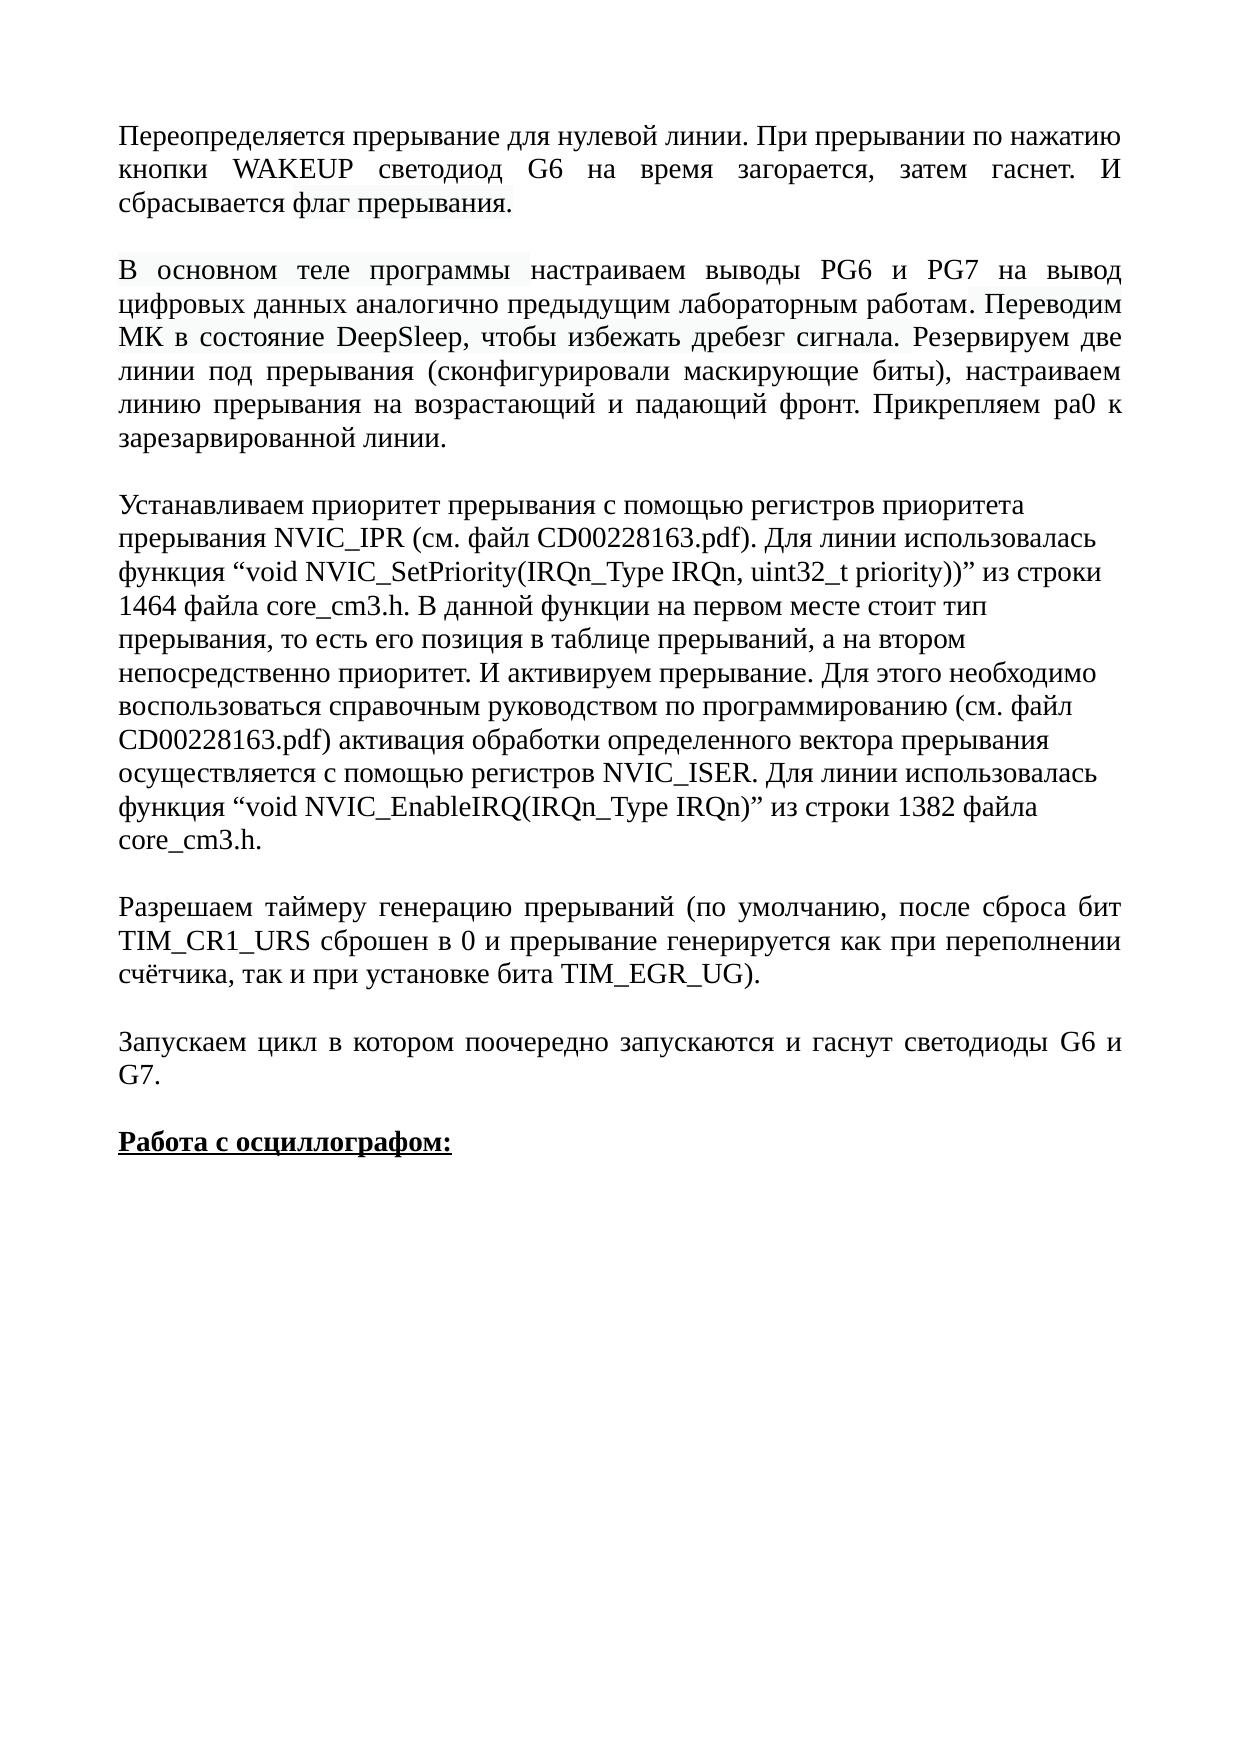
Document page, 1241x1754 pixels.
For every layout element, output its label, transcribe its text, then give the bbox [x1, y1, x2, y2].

text Переопределяется прерывание для нулевой линии. При прерывании по нажатию кнопки WAKEUP светодиод G6 на время загорается, затем гаснет. И сбрасывается флаг прерывания. [118, 118, 1122, 219]
text В основном теле программы настраиваем выводы PG6 и PG7 на вывод цифровых данных аналогично предыдущим лабораторным работам. Переводим МК в состояние DeepSleep, чтобы избежать дребезг сигнала. Резервируем две линии под прерывания (сконфигурировали маскирующие биты), настраиваем линию прерывания на возрастающий и падающий фронт. Прикрепляем pa0 к зарезарвированной линии. [118, 252, 1122, 453]
text Запускаем цикл в котором поочередно запускаются и гаснут светодиоды G6 и G7. [118, 1024, 1122, 1091]
text Устанавливаем приоритет прерывания с помощью регистров приоритета прерывания NVIC_IPR (см. файл CD00228163.pdf). Для линии использовалась функция “void NVIC_SetPriority(IRQn_Type IRQn, uint32_t priority))” из строки 1464 файла core_cm3.h. В данной функции на первом месте стоит тип прерывания, то есть его позиция в таблице прерываний, а на втором непосредственно приоритет. И активируем прерывание. Для этого необходимо воспользоваться справочным руководством по программированию (см. файл CD00228163.pdf) активация обработки определенного вектора прерывания осуществляется с помощью регистров NVIC_ISER. Для линии использовалась функция “void NVIC_EnableIRQ(IRQn_Type IRQn)” из строки 1382 файла core_cm3.h. [118, 487, 1122, 856]
text Работа с осциллографом: [118, 1124, 1122, 1158]
text Разрешаем таймеру генерацию прерываний (по умолчанию, после сброса бит TIM_CR1_URS сброшен в 0 и прерывание генерируется как при переполнении счётчика, так и при установке бита TIM_EGR_UG). [118, 889, 1122, 990]
